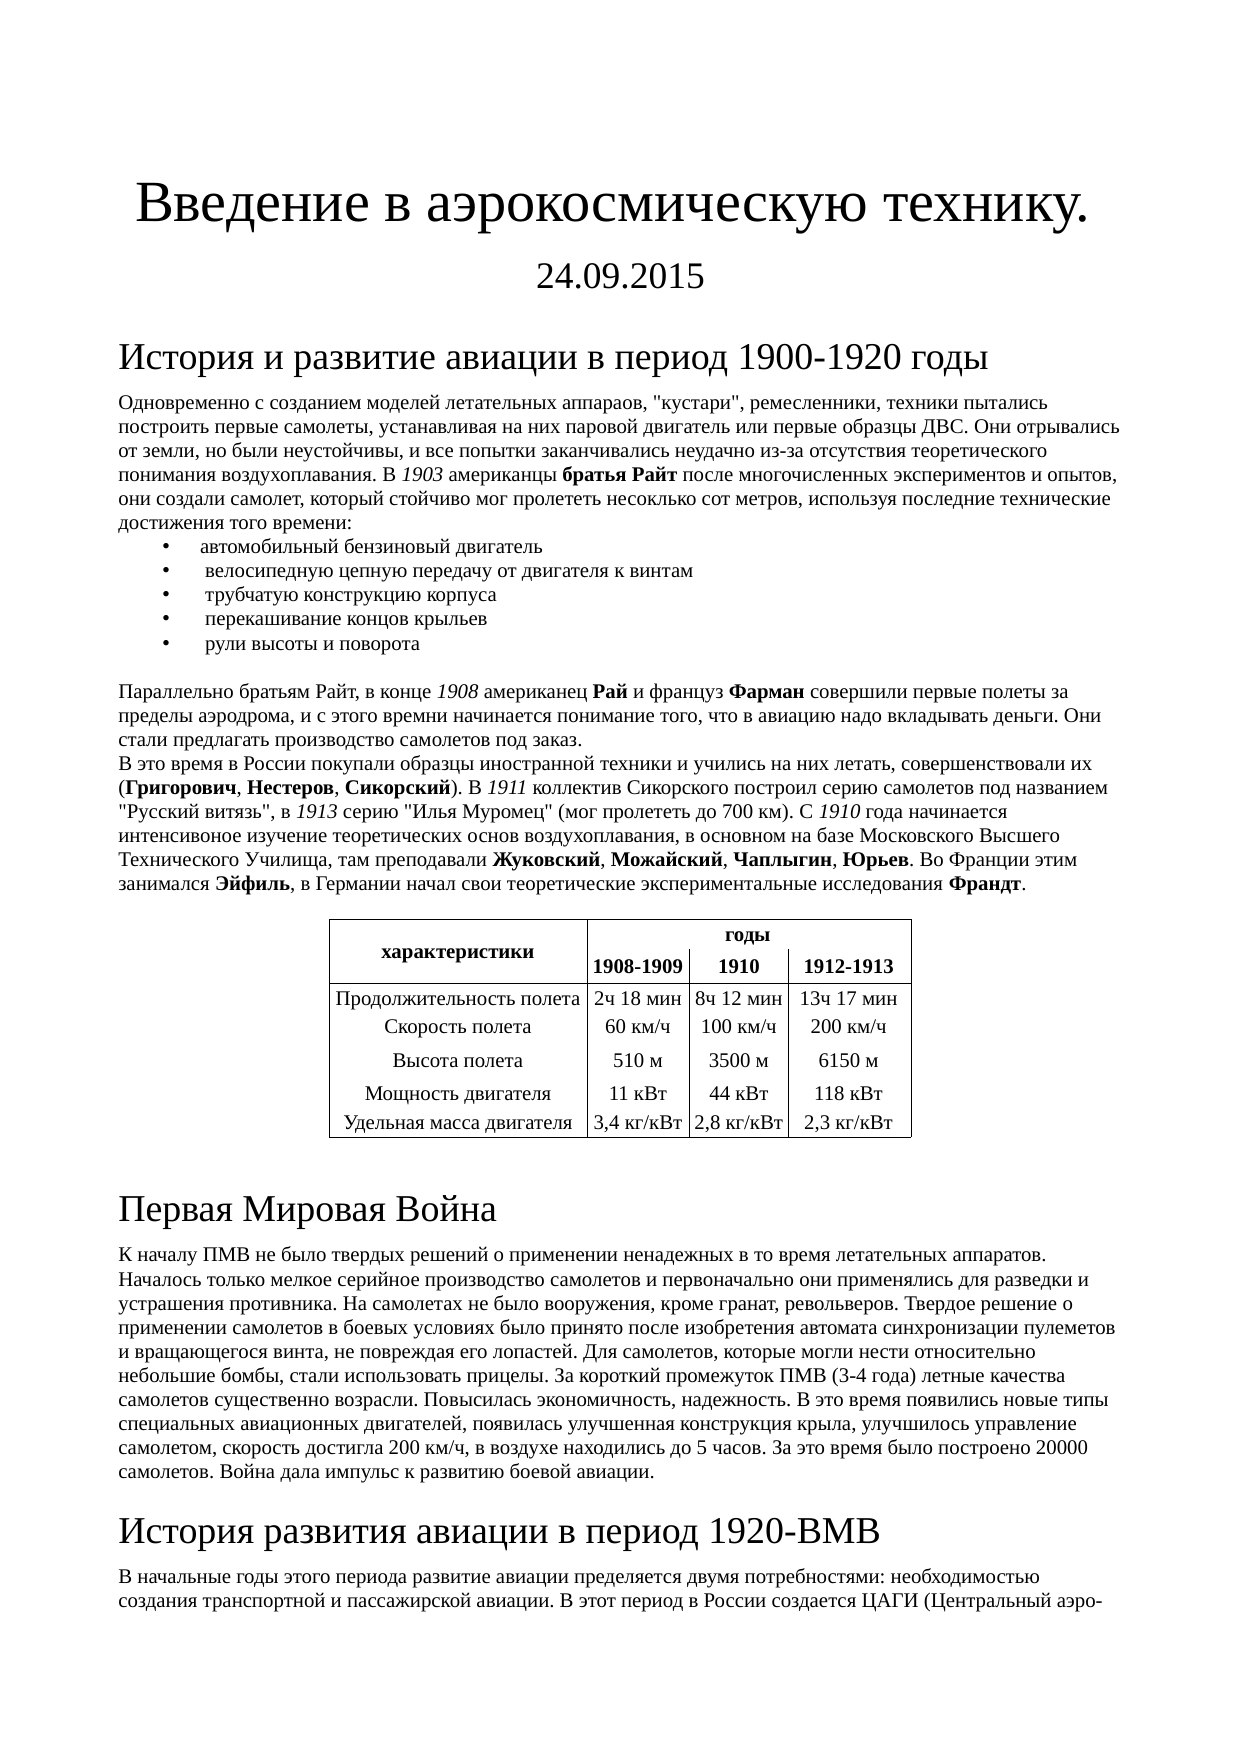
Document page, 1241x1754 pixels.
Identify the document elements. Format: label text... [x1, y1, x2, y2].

table_cell 2,8 кг/кВт [690, 1110, 788, 1137]
text Одновременно с созданием моделей летательных аппараов, "кустари", ремесленники, техники пытались построить первые самолеты, устанавливая на них паровой двигатель или первые образцы ДВС. Они отрывались от земли, но были неустойчивы, и все попытки заканчивались неудачно из-за отсутствия теоретического понимания воздухоплавания. В 1903 американцы братья Райт после многочисленных экспериментов и опытов, они создали самолет, который стойчиво мог пролететь несоклько сот метров, используя последние технические достижения того времени: [118, 390, 1122, 534]
table_cell Мощность двигателя [330, 1077, 587, 1110]
text В это время в России покупали образцы иностранной техники и учились на них летать, совершенствовали их (Григорович, Нестеров, Сикорский). В 1911 коллектив Сикорского построил серию самолетов под названием "Русский витязь", в 1913 серию "Илья Муромец" (мог пролететь до 700 км). С 1910 года начинается интенсивоное изучение теоретических основ воздухоплавания, в основном на базе Московского Высшего Технического Училища, там преподавали Жуковский, Можайский, Чаплыгин, Юрьев. Во Франции этим занимался Эйфиль, в Германии начал свои теоретические экспериментальные исследования Франдт. [118, 751, 1122, 895]
table_cell 60 км/ч [588, 1010, 689, 1043]
table_cell 11 кВт [588, 1077, 689, 1110]
table_header годы [588, 920, 911, 949]
subtitle Первая Мировая Война [118, 1186, 1122, 1230]
table_cell Продолжительность полета [330, 984, 587, 1010]
table_cell 1910 [690, 949, 788, 983]
table_cell 8ч 12 мин [690, 984, 788, 1010]
table_cell 3500 м [690, 1043, 788, 1077]
subtitle 24.09.2015 [118, 253, 1122, 296]
list автомобильный бензиновый двигатель [162, 534, 1122, 558]
table_cell Высота полета [330, 1043, 587, 1077]
table_cell 200 км/ч [789, 1010, 911, 1043]
table_cell 3,4 кг/кВт [588, 1110, 689, 1137]
table_cell Удельная масса двигателя [330, 1110, 587, 1137]
table_cell 1912-1913 [789, 949, 911, 983]
table_cell 100 км/ч [690, 1010, 788, 1043]
table_cell 1908-1909 [588, 949, 689, 983]
subtitle История развития авиации в период 1920-ВМВ [118, 1508, 1122, 1552]
subtitle История и развитие авиации в период 1900-1920 годы [118, 334, 1122, 377]
table_cell 13ч 17 мин [789, 984, 911, 1010]
title Введение в аэрокосмическую технику. [118, 167, 1122, 234]
list рули высоты и поворота [162, 630, 1122, 654]
table_cell 6150 м [789, 1043, 911, 1077]
table_header характеристики [330, 920, 587, 983]
table_cell 118 кВт [789, 1077, 911, 1110]
list трубчатую конструкцию корпуса [162, 582, 1122, 606]
text Параллельно братьям Райт, в конце 1908 американец Рай и француз Фарман совершили первые полеты за пределы аэродрома, и с этого времни начинается понимание того, что в авиацию надо вкладывать деньги. Они стали предлагать производство самолетов под заказ. [118, 678, 1122, 751]
table_cell Скорость полета [330, 1010, 587, 1043]
table_cell 2ч 18 мин [588, 984, 689, 1010]
text В начальные годы этого периода развитие авиации пределяется двумя потребностями: необходимостью создания транспортной и пассажирской авиации. В этот период в России создается ЦАГИ (Центральный аэро- [118, 1564, 1122, 1612]
table_cell 510 м [588, 1043, 689, 1077]
list перекашивание концов крыльев [162, 606, 1122, 630]
table_cell 2,3 кг/кВт [789, 1110, 911, 1137]
list велосипедную цепную передачу от двигателя к винтам [162, 558, 1122, 582]
text К началу ПМВ не было твердых решений о применении ненадежных в то время летательных аппаратов. Началось только мелкое серийное производство самолетов и первоначально они применялись для разведки и устрашения противника. На самолетах не было вооружения, кроме гранат, револьверов. Твердое решение о применении самолетов в боевых условиях было принято после изобретения автомата синхронизации пулеметов и вращающегося винта, не повреждая его лопастей. Для самолетов, которые могли нести относительно небольшие бомбы, стали использовать прицелы. За короткий промежуток ПМВ (3-4 года) летные качества самолетов существенно возрасли. Повысилась экономичность, надежность. В это время появились новые типы специальных авиационных двигателей, появилась улучшенная конструкция крыла, улучшилось управление самолетом, скорость достигла 200 км/ч, в воздухе находились до 5 часов. За это время было построено 20000 самолетов. Война дала импульс к развитию боевой авиации. [118, 1242, 1122, 1483]
table_cell 44 кВт [690, 1077, 788, 1110]
